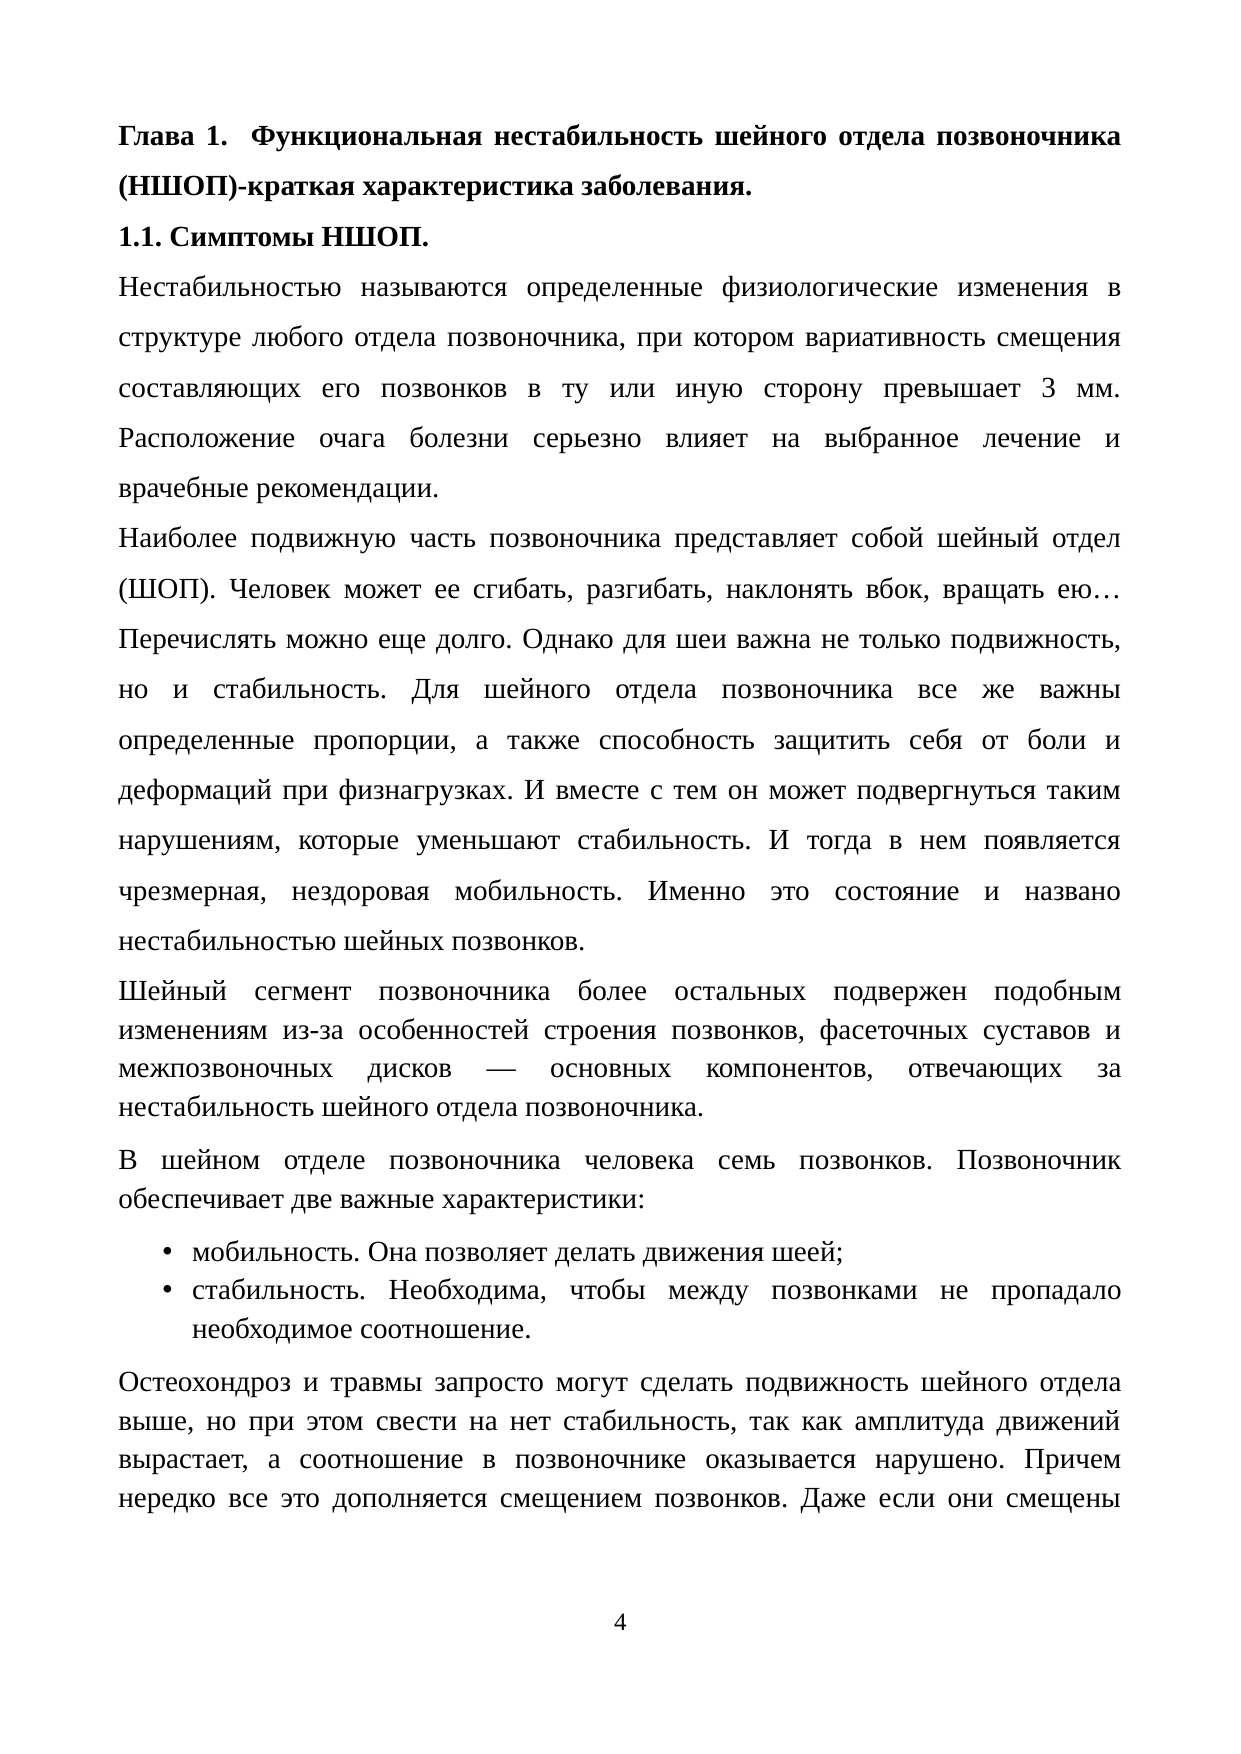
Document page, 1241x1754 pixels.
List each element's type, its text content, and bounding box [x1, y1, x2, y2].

text Наиболее подвижную часть позвоночника представляет собой шейный отдел (ШОП). Человек может ее сгибать, разгибать, наклонять вбок, вращать ею… Перечислять можно еще долго. Однако для шеи важна не только подвижность, но и стабильность. Для шейного отдела позвоночника все же важны определенные пропорции, а также способность защитить себя от боли и деформаций при физнагрузках. И вместе с тем он может подвергнуться таким нарушениям, которые уменьшают стабильность. И тогда в нем появляется чрезмерная, нездоровая мобильность. Именно это состояние и названо нестабильностью шейных позвонков. [118, 521, 1122, 957]
text 1.1. Симптомы НШОП. [118, 219, 1122, 252]
text Шейный сегмент позвоночника более остальных подвержен подобным изменениям из-за особенностей строения позвонков, фасеточных суставов и межпозвоночных дисков — основных компонентов, отвечающих за нестабильность шейного отдела позвоночника. [118, 973, 1122, 1123]
text Остеохондроз и травмы запросто могут сделать подвижность шейного отдела выше, но при этом свести на нет стабильность, так как амплитуда движений вырастает, а соотношение в позвоночнике оказывается нарушено. Причем нередко все это дополняется смещением позвонков. Даже если они смещены [118, 1364, 1122, 1513]
text Нестабильностью называются определенные физиологические изменения в структуре любого отдела позвоночника, при котором вариативность смещения составляющих его позвонков в ту или иную сторону превышает 3 мм. Расположение очага болезни серьезно влияет на выбранное лечение и врачебные рекомендации. [118, 269, 1122, 504]
list мобильность. Она позволяет делать движения шеей; [162, 1234, 1122, 1267]
text В шейном отделе позвоночника человека семь позвонков. Позвоночник обеспечивает две важные характеристики: [118, 1142, 1122, 1214]
text Глава 1. Функциональная нестабильность шейного отдела позвоночника (НШОП)-краткая характеристика заболевания. [118, 118, 1122, 202]
list стабильность. Необходима, чтобы между позвонками не пропадало необходимое соотношение. [162, 1272, 1122, 1345]
